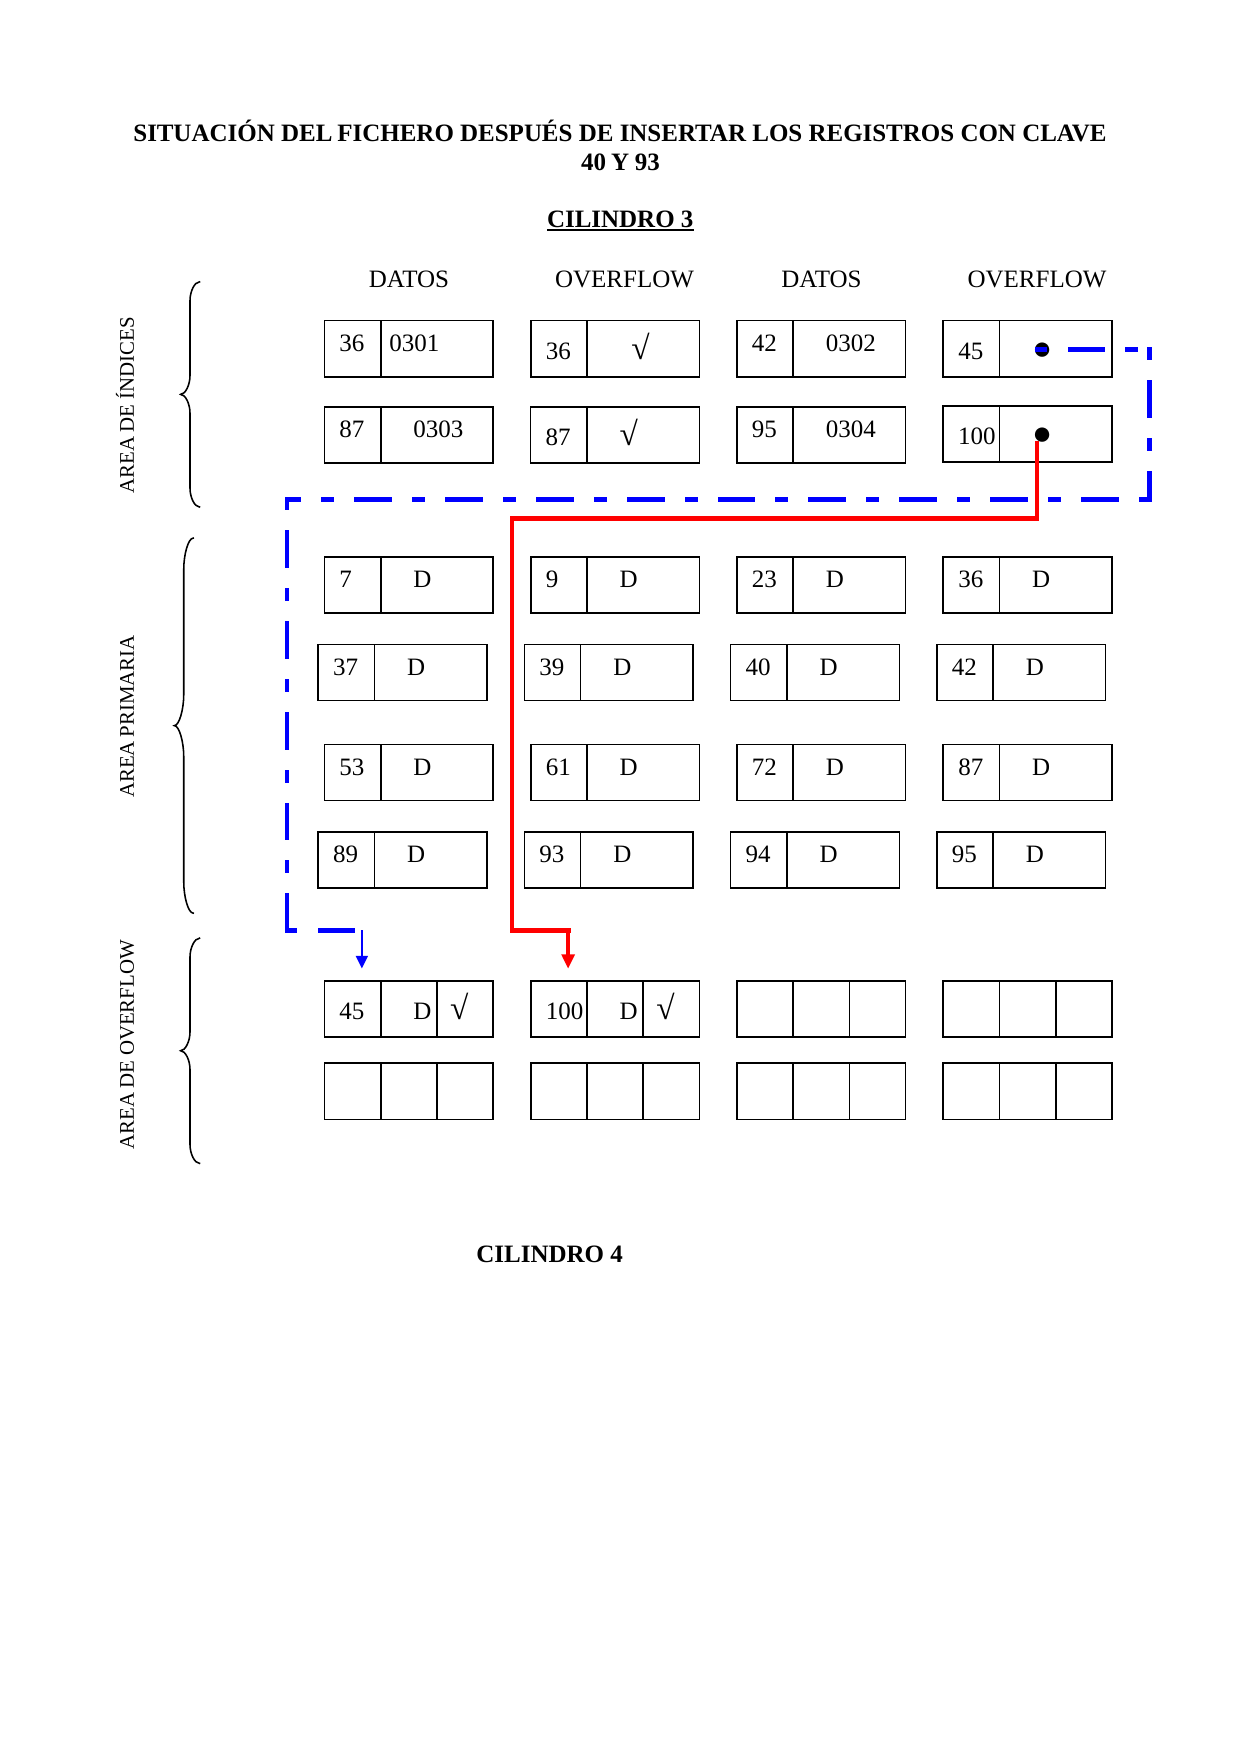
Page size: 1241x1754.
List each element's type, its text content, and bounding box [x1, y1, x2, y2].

text 0301 [185, 578, 324, 607]
text 0301 [494, 578, 510, 607]
text 0302 [1106, 664, 1122, 693]
text 0302 [185, 664, 317, 693]
text 0305 [906, 981, 942, 1009]
text 0306 [191, 1096, 1122, 1124]
text 0305 [1113, 981, 1122, 1009]
text OVERFLOW [958, 264, 1116, 293]
text 0303 [906, 751, 942, 779]
text 0304 [694, 837, 730, 866]
text 0305 [191, 981, 324, 1009]
text 0302 [900, 664, 936, 693]
text DATOS [339, 264, 478, 293]
text 0304 [156, 837, 182, 866]
text DATOS [752, 264, 891, 293]
text 0300 [191, 319, 1122, 348]
text [156, 319, 189, 348]
text 0304 [1106, 837, 1122, 866]
text 0301 [700, 578, 736, 607]
text 0302 [156, 664, 182, 693]
text SITUACIÓN DEL FICHERO DESPUÉS DE INSERTAR LOS REGISTROS CON CLAVE 40 Y 93 [118, 118, 1122, 176]
text 0305 [494, 981, 530, 1009]
text 0304 [488, 837, 510, 866]
text 0303 [156, 751, 182, 779]
text 0304 [514, 837, 524, 866]
text 0301 [1113, 578, 1122, 607]
text 0304 [900, 837, 936, 866]
text 0301 [156, 578, 182, 607]
text CILINDRO 4 [358, 1239, 741, 1268]
text 0304 [185, 837, 317, 866]
text 0305 [156, 981, 189, 1009]
text 0305 [700, 981, 736, 1009]
text 0303 [514, 751, 530, 779]
text 0302 [514, 664, 524, 693]
text [156, 1096, 189, 1124]
text 0303 [700, 751, 736, 779]
text 0301 [906, 578, 942, 607]
text 0303 [1113, 751, 1122, 779]
text 0303 [185, 751, 324, 779]
text 0301 [514, 578, 530, 607]
text 0302 [694, 664, 730, 693]
text 0303 [494, 751, 510, 779]
text OVERFLOW [546, 264, 703, 293]
text 0302 [488, 664, 510, 693]
text CILINDRO 3 [118, 204, 1122, 233]
